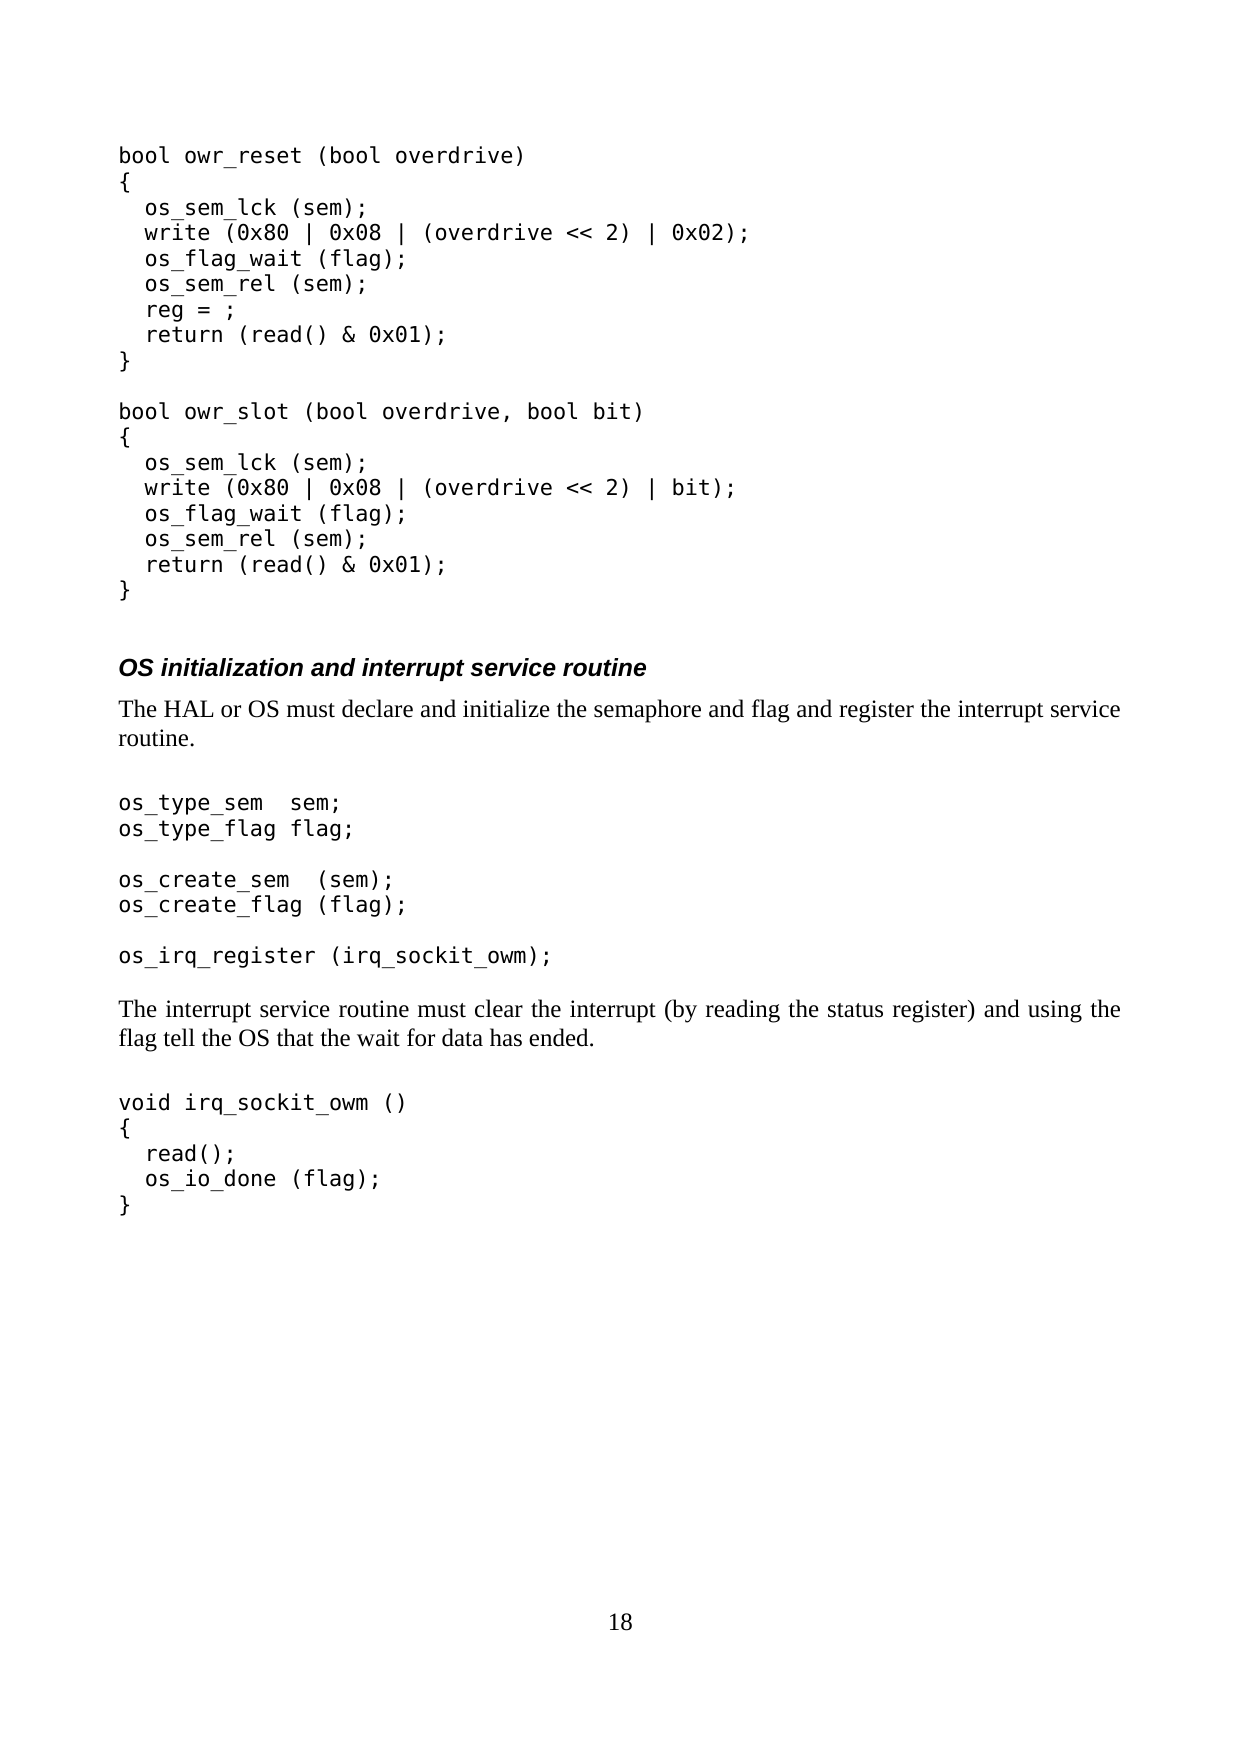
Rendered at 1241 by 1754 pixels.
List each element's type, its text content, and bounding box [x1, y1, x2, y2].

text { [118, 1115, 1122, 1141]
text write (0x80 | 0x08 | (overdrive << 2) | 0x02); [118, 220, 1122, 246]
text } [118, 577, 1122, 603]
text os_sem_lck (sem); [118, 195, 1122, 220]
text os_sem_lck (sem); [118, 450, 1122, 475]
text os_create_flag (flag); [118, 892, 1122, 918]
text read(); [118, 1141, 1122, 1166]
subtitle OS initialization and interrupt service routine [118, 653, 1122, 682]
text os_type_sem sem; [118, 790, 1122, 816]
text void irq_sockit_owm () [118, 1090, 1122, 1115]
text { [118, 169, 1122, 195]
text os_io_done (flag); [118, 1166, 1122, 1192]
text The HAL or OS must declare and initialize the semaphore and flag and register the interrupt service routine. [118, 694, 1122, 752]
text return (read() & 0x01); [118, 552, 1122, 577]
text os_type_flag flag; [118, 816, 1122, 841]
text bool owr_reset (bool overdrive) [118, 144, 1122, 169]
text { [118, 424, 1122, 450]
text } [118, 1192, 1122, 1217]
text os_create_sem (sem); [118, 867, 1122, 892]
text write (0x80 | 0x08 | (overdrive << 2) | bit); [118, 475, 1122, 501]
text } [118, 348, 1122, 373]
text os_flag_wait (flag); [118, 501, 1122, 526]
text os_flag_wait (flag); [118, 246, 1122, 271]
text os_irq_register (irq_sockit_owm); [118, 943, 1122, 969]
text reg = ; [118, 297, 1122, 322]
text The interrupt service routine must clear the interrupt (by reading the status register) and using the flag tell the OS that the wait for data has ended. [118, 994, 1122, 1052]
text os_sem_rel (sem); [118, 526, 1122, 552]
text bool owr_slot (bool overdrive, bool bit) [118, 399, 1122, 424]
text return (read() & 0x01); [118, 322, 1122, 348]
text os_sem_rel (sem); [118, 271, 1122, 297]
